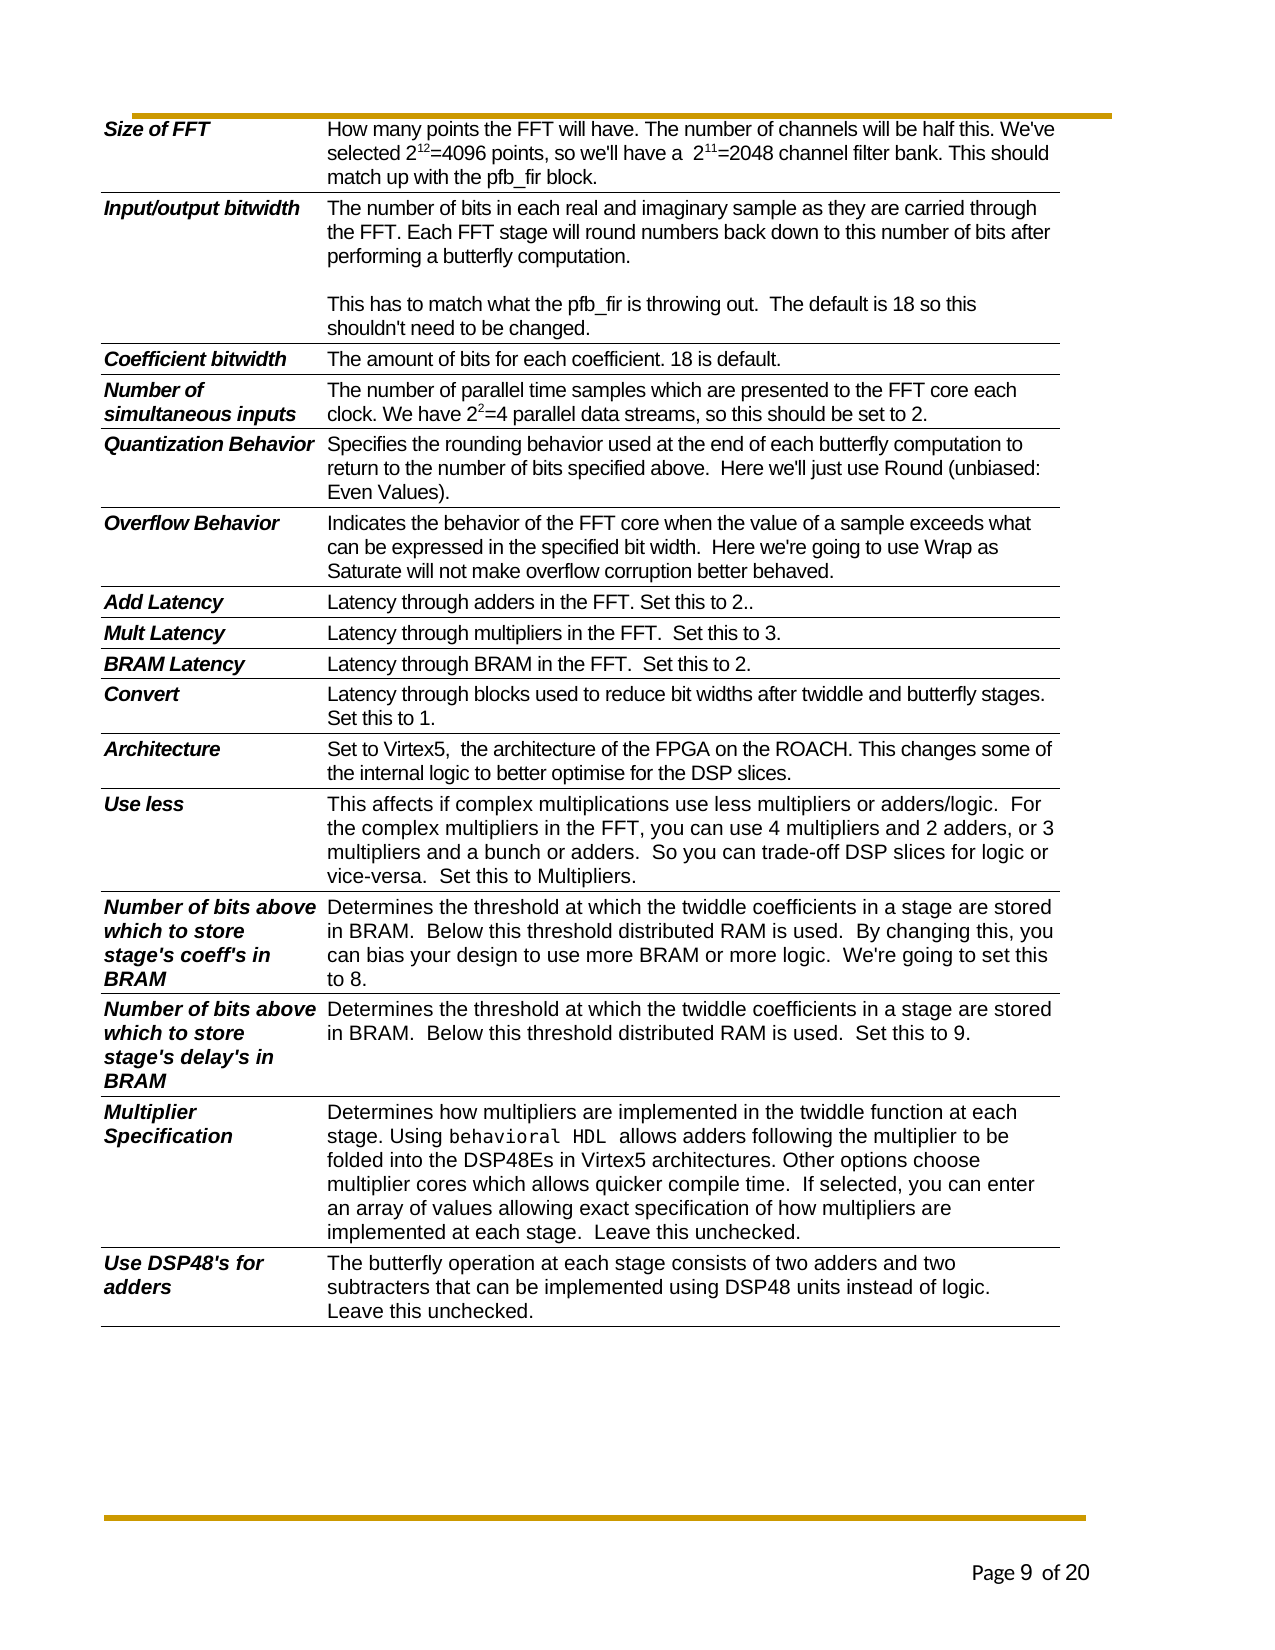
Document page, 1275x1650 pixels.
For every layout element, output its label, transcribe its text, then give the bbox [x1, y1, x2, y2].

table_cell Determines the threshold at which the twiddle coefficients in a stage are stored in BRAM. Below this threshold distributed RAM is used. Set this to 9. [324, 994, 1060, 1096]
table_cell Latency through BRAM in the FFT. Set this to 2. [324, 649, 1060, 678]
table_cell Convert [101, 679, 324, 733]
table_cell Set to Virtex5, the architecture of the FPGA on the ROACH. This changes some of the internal logic to better optimise for the DSP slices. [324, 734, 1060, 788]
table_cell The number of bits in each real and imaginary sample as they are carried through the FFT. Each FFT stage will round numbers back down to this number of bits after performing a butterfly computation. This has to match what the pfb_fir is throwing out. The default is 18 so this shouldn't need to be changed. [324, 193, 1060, 343]
table_cell Use DSP48's for adders [101, 1248, 324, 1326]
table_cell Multiplier Specification [101, 1097, 324, 1247]
table_cell Latency through blocks used to reduce bit widths after twiddle and butterfly stages. Set this to 1. [324, 679, 1060, 733]
table_cell Quantization Behavior [101, 429, 324, 507]
table_cell Latency through adders in the FFT. Set this to 2.. [324, 587, 1060, 617]
table_cell The butterfly operation at each stage consists of two adders and two subtracters that can be implemented using DSP48 units instead of logic. Leave this unchecked. [324, 1248, 1060, 1326]
table_header How many points the FFT will have. The number of channels will be half this. We've selected 212=4096 points, so we'll have a 211=2048 channel filter bank. This should match up with the pfb_fir block. [324, 119, 1060, 192]
table_cell Number of simultaneous inputs [101, 375, 324, 428]
table_cell Overflow Behavior [101, 508, 324, 586]
table_cell Architecture [101, 734, 324, 788]
table_cell Indicates the behavior of the FFT core when the value of a sample exceeds what can be expressed in the specified bit width. Here we're going to use Wrap as Saturate will not make overflow corruption better behaved. [324, 508, 1060, 586]
table_cell Use less [101, 789, 324, 891]
table_cell Specifies the rounding behavior used at the end of each butterfly computation to return to the number of bits specified above. Here we'll just use Round (unbiased: Even Values). [324, 429, 1060, 507]
table_header Size of FFT [101, 114, 324, 192]
table_cell Input/output bitwidth [101, 193, 324, 343]
table_cell Add Latency [101, 587, 324, 617]
table_cell Number of bits above which to store stage's coeff's in BRAM [101, 892, 324, 993]
table_cell Coefficient bitwidth [101, 344, 324, 373]
table_cell Number of bits above which to store stage's delay's in BRAM [101, 994, 324, 1096]
table_cell This affects if complex multiplications use less multipliers or adders/logic. For the complex multipliers in the FFT, you can use 4 multipliers and 2 adders, or 3 multipliers and a bunch or adders. So you can trade-off DSP slices for logic or vice-versa. Set this to Multipliers. [324, 789, 1060, 891]
table_cell The number of parallel time samples which are presented to the FFT core each clock. We have 22=4 parallel data streams, so this should be set to 2. [324, 375, 1060, 428]
table_cell Mult Latency [101, 618, 324, 647]
table_cell Determines how multipliers are implemented in the twiddle function at each stage. Using behavioral HDL allows adders following the multiplier to be folded into the DSP48Es in Virtex5 architectures. Other options choose multiplier cores which allows quicker compile time. If selected, you can enter an array of values allowing exact specification of how multipliers are implemented at each stage. Leave this unchecked. [324, 1097, 1060, 1247]
table_cell The amount of bits for each coefficient. 18 is default. [324, 344, 1060, 373]
table_cell Determines the threshold at which the twiddle coefficients in a stage are stored in BRAM. Below this threshold distributed RAM is used. By changing this, you can bias your design to use more BRAM or more logic. We're going to set this to 8. [324, 892, 1060, 993]
table_cell Latency through multipliers in the FFT. Set this to 3. [324, 618, 1060, 647]
table_cell BRAM Latency [101, 649, 324, 678]
